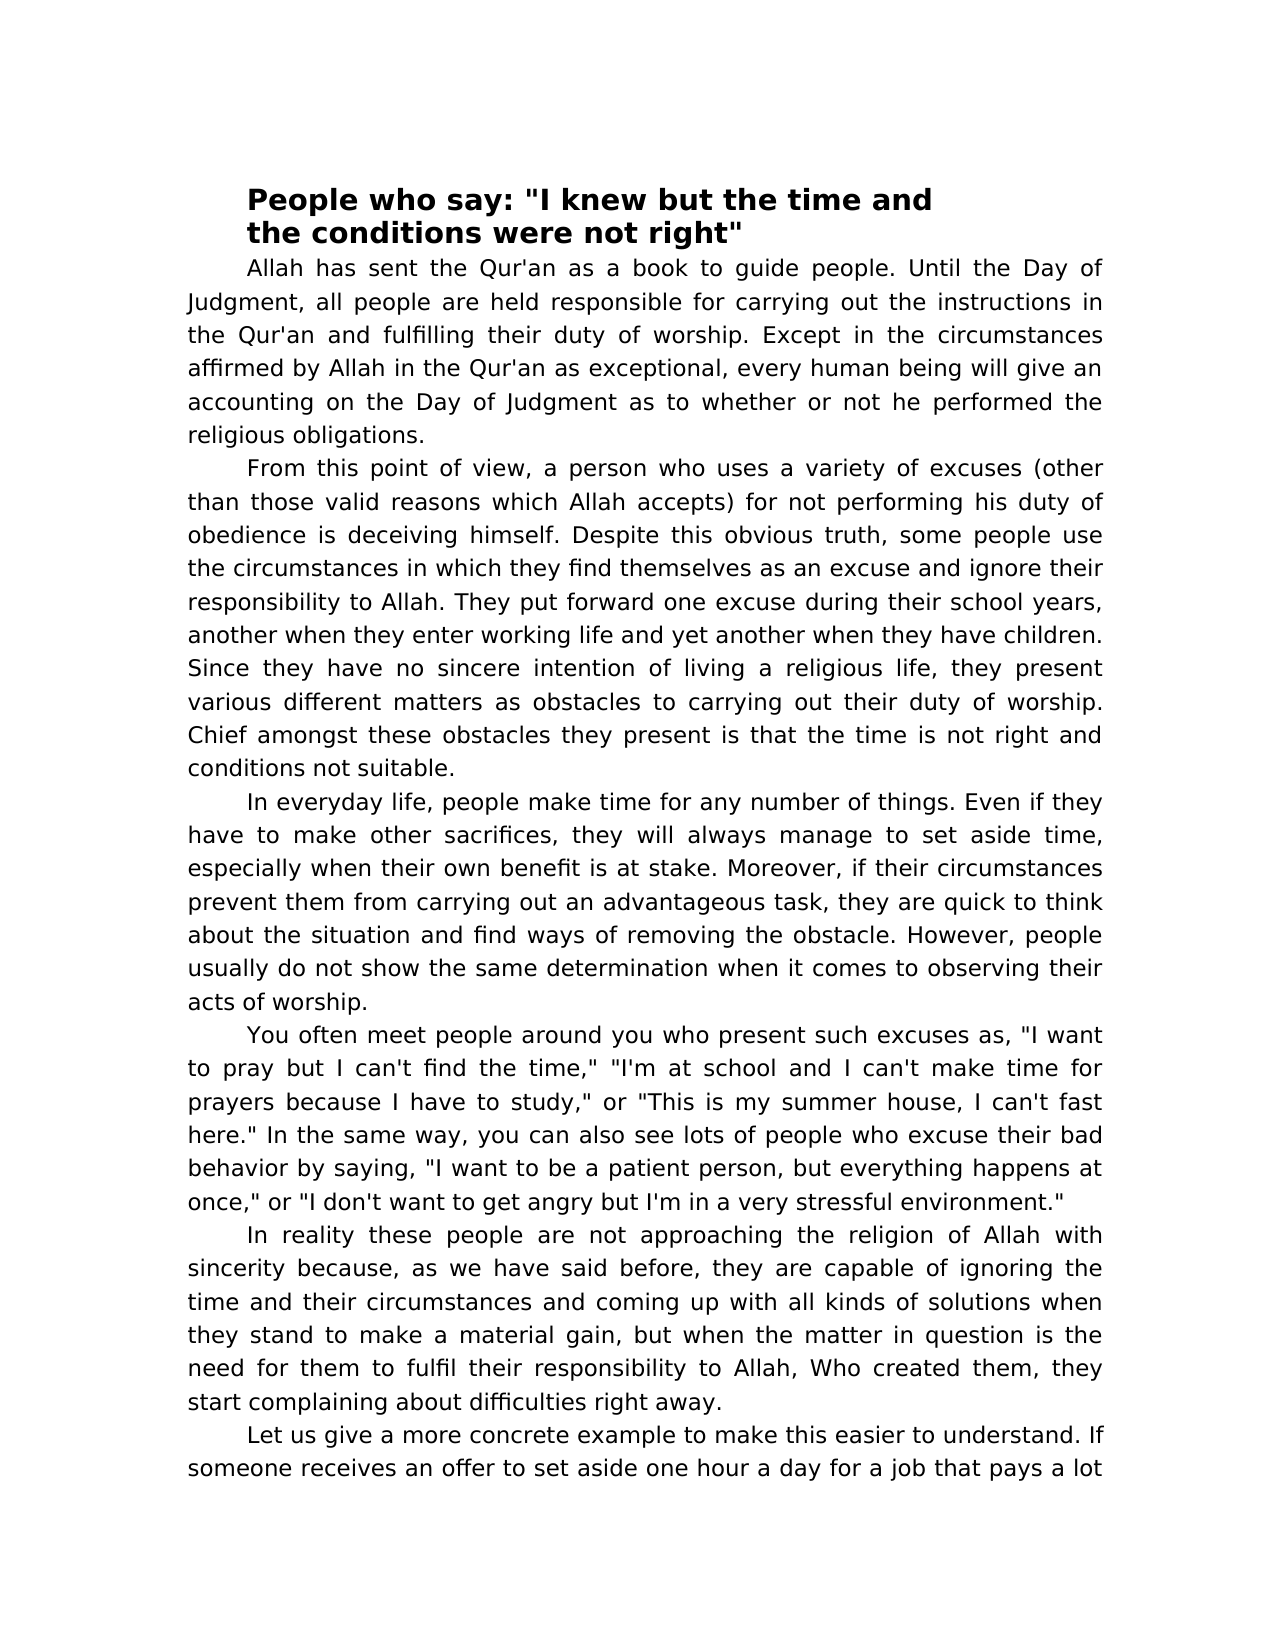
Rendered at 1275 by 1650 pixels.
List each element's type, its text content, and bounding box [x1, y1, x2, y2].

text Allah has sent the Qur'an as a book to guide people. Until the Day of Judgment, all people are held responsible for carrying out the instructions in the Qur'an and fulfilling their duty of worship. Except in the circumstances affirmed by Allah in the Qur'an as exceptional, every human being will give an accounting on the Day of Judgment as to whether or not he performed the religious obligations. [187, 250, 1104, 450]
text In reality these people are not approaching the religion of Allah with sincerity because, as we have said before, they are capable of ignoring the time and their circumstances and coming up with all kinds of solutions when they stand to make a material gain, but when the matter in question is the need for them to fulfil their responsibility to Allah, Who created them, they start complaining about difficulties right away. [187, 1217, 1104, 1417]
text the conditions were not right" [187, 217, 1104, 250]
text From this point of view, a person who uses a variety of excuses (other than those valid reasons which Allah accepts) for not performing his duty of obedience is deceiving himself. Despite this obvious truth, some people use the circumstances in which they find themselves as an excuse and ignore their responsibility to Allah. They put forward one excuse during their school years, another when they enter working life and yet another when they have children. Since they have no sincere intention of living a religious life, they present various different matters as obstacles to carrying out their duty of worship. Chief amongst these obstacles they present is that the time is not right and conditions not suitable. [187, 450, 1104, 783]
text People who say: "I knew but the time and [187, 183, 1104, 217]
text You often meet people around you who present such excuses as, "I want to pray but I can't find the time," "I'm at school and I can't make time for prayers because I have to study," or "This is my summer house, I can't fast here." In the same way, you can also see lots of people who excuse their bad behavior by saying, "I want to be a patient person, but everything happens at once," or "I don't want to get angry but I'm in a very stressful environment." [187, 1017, 1104, 1217]
text Let us give a more concrete example to make this easier to understand. If someone receives an offer to set aside one hour a day for a job that pays a lot [187, 1417, 1104, 1483]
text In everyday life, people make time for any number of things. Even if they have to make other sacrifices, they will always manage to set aside time, especially when their own benefit is at stake. Moreover, if their circumstances prevent them from carrying out an advantageous task, they are quick to think about the situation and find ways of removing the obstacle. However, people usually do not show the same determination when it comes to observing their acts of worship. [187, 783, 1104, 1017]
